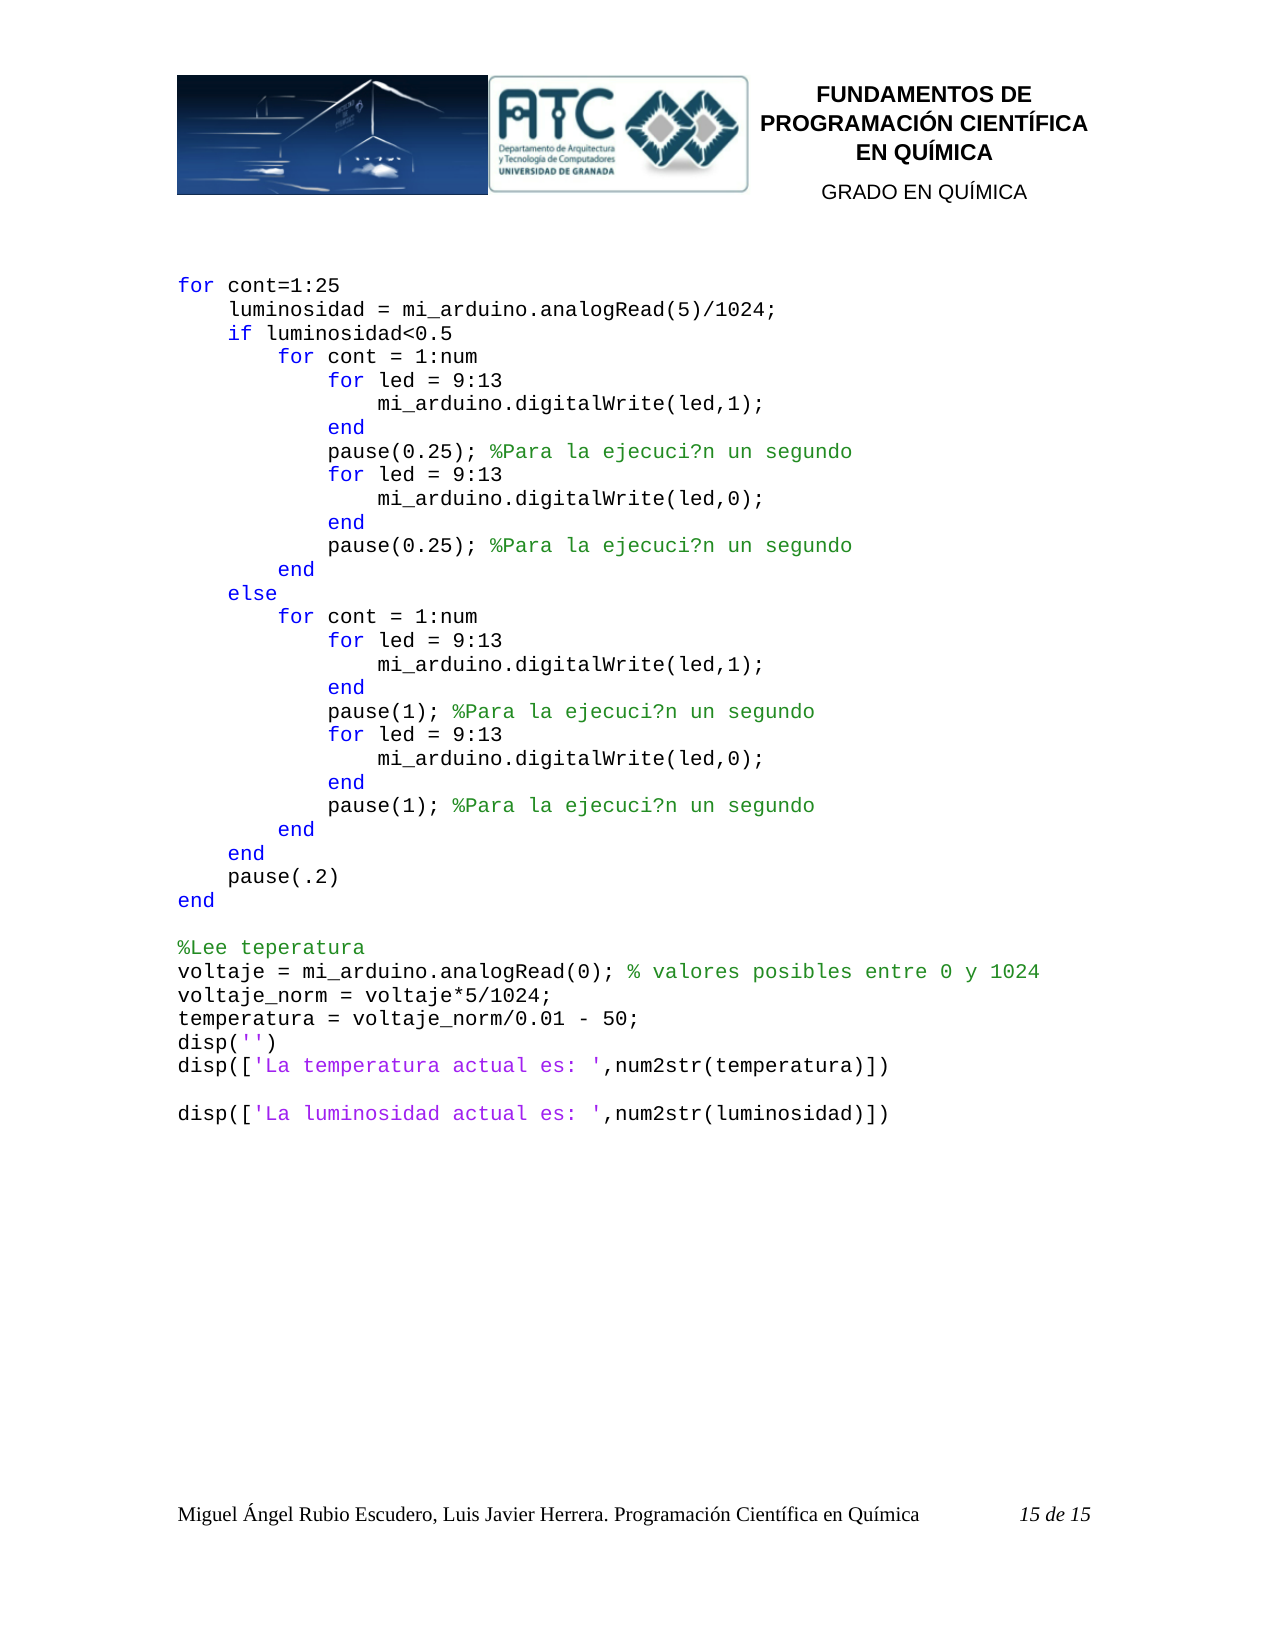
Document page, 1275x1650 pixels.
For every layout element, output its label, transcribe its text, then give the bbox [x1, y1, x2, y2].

text end [177, 677, 1098, 701]
text mi_arduino.digitalWrite(led,0); [177, 488, 1098, 512]
text pause(1); %Para la ejecuci?n un segundo [177, 701, 1098, 724]
text for cont = 1:num [177, 346, 1098, 370]
text end [177, 843, 1098, 866]
text end [177, 559, 1098, 583]
text voltaje = mi_arduino.analogRead(0); % valores posibles entre 0 y 1024 [177, 961, 1098, 984]
text for led = 9:13 [177, 724, 1098, 748]
text pause(.2) [177, 866, 1098, 890]
text end [177, 819, 1098, 843]
text if luminosidad<0.5 [177, 322, 1098, 346]
text disp(['La temperatura actual es: ',num2str(temperatura)]) [177, 1056, 1098, 1079]
text mi_arduino.digitalWrite(led,1); [177, 653, 1098, 677]
text mi_arduino.digitalWrite(led,0); [177, 748, 1098, 772]
picture [177, 74, 751, 195]
text disp('') [177, 1032, 1098, 1056]
text end [177, 890, 1098, 914]
text for led = 9:13 [177, 464, 1098, 488]
text pause(1); %Para la ejecuci?n un segundo [177, 795, 1098, 819]
text end [177, 512, 1098, 535]
text luminosidad = mi_arduino.analogRead(5)/1024; [177, 299, 1098, 322]
text %Lee teperatura [177, 937, 1098, 961]
text for cont = 1:num [177, 606, 1098, 630]
text for led = 9:13 [177, 630, 1098, 653]
text disp(['La luminosidad actual es: ',num2str(luminosidad)]) [177, 1103, 1098, 1126]
text pause(0.25); %Para la ejecuci?n un segundo [177, 535, 1098, 559]
text temperatura = voltaje_norm/0.01 - 50; [177, 1008, 1098, 1032]
text mi_arduino.digitalWrite(led,1); [177, 393, 1098, 417]
text voltaje_norm = voltaje*5/1024; [177, 984, 1098, 1008]
text pause(0.25); %Para la ejecuci?n un segundo [177, 441, 1098, 464]
text for cont=1:25 [177, 275, 1098, 299]
text end [177, 772, 1098, 795]
text for led = 9:13 [177, 370, 1098, 393]
text end [177, 417, 1098, 441]
text else [177, 583, 1098, 606]
